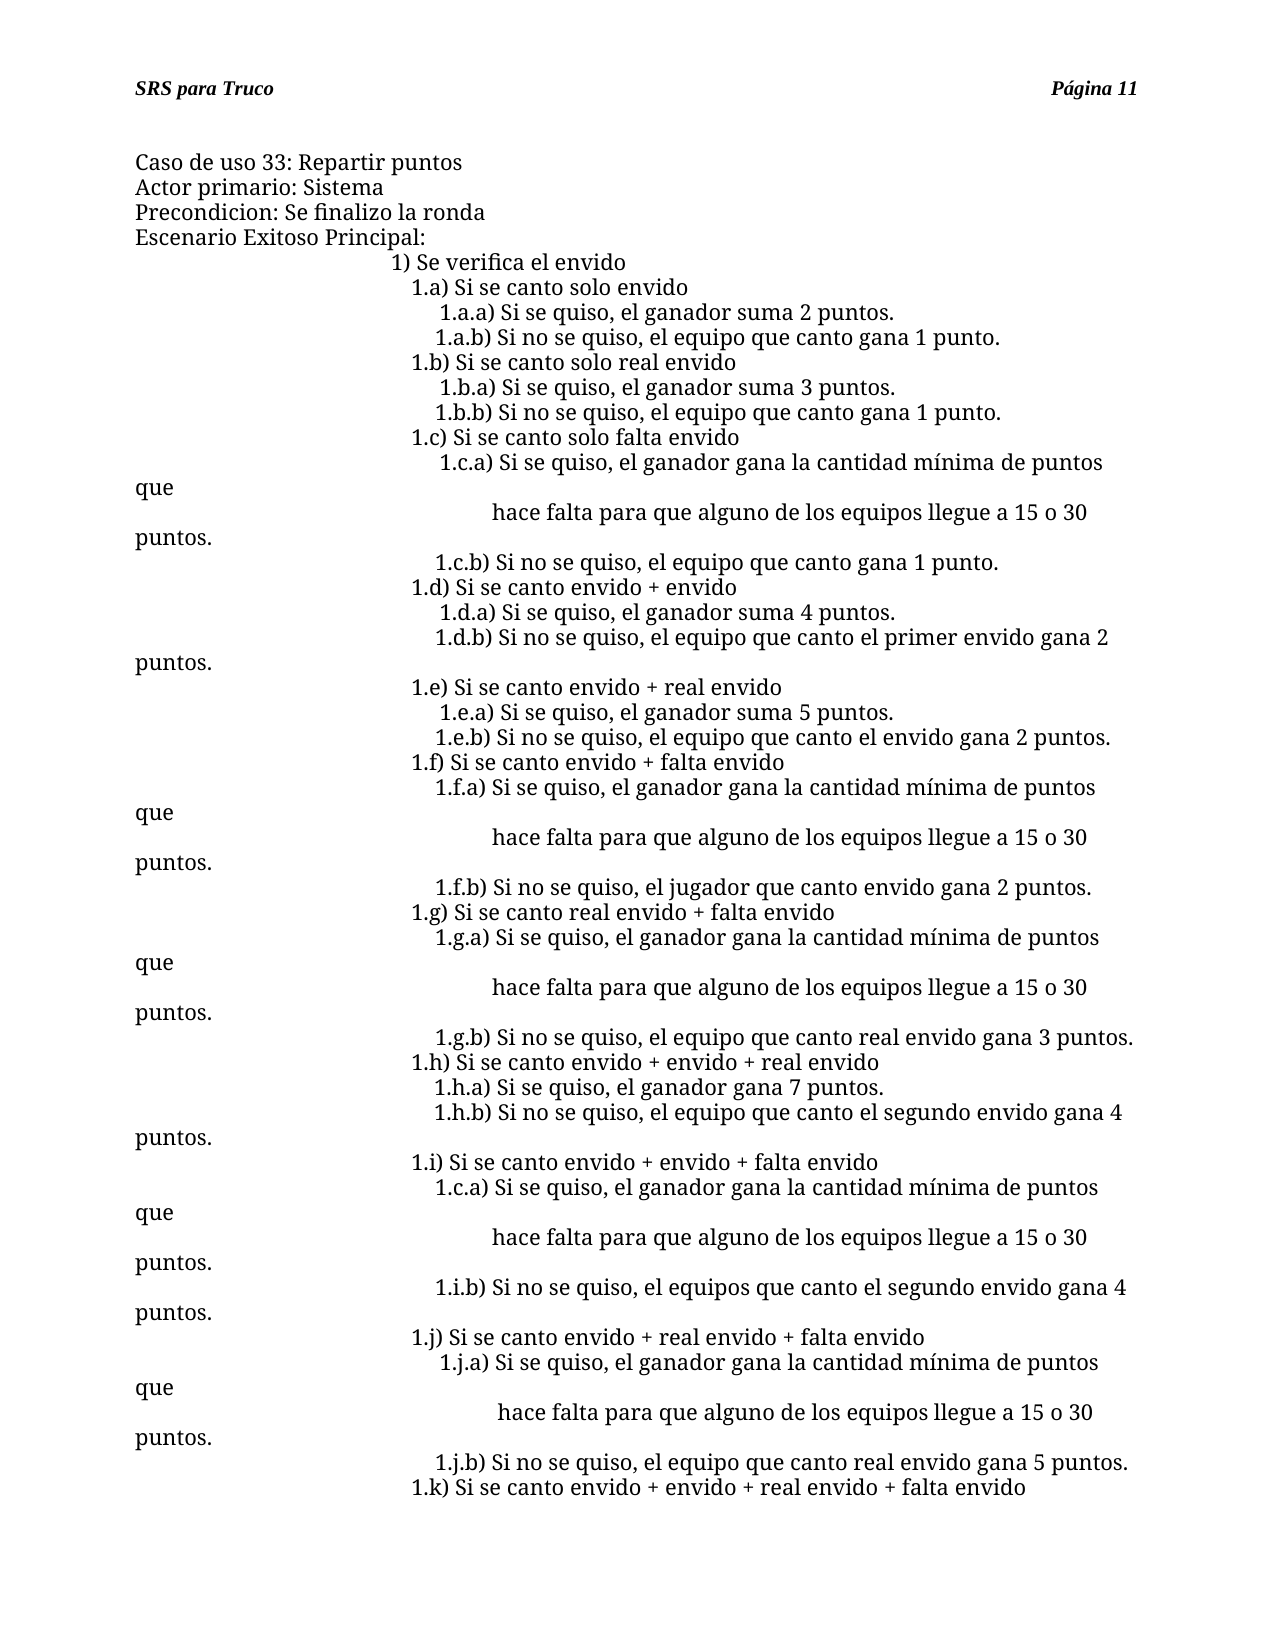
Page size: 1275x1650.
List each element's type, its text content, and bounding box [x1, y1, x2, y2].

text 1.e.b) Si no se quiso, el equipo que canto el envido gana 2 puntos. [135, 725, 1140, 750]
text 1.c.a) Si se quiso, el ganador gana la cantidad mínima de puntos que [135, 450, 1140, 500]
text 1.d) Si se canto envido + envido [135, 575, 1140, 600]
text 1.g.a) Si se quiso, el ganador gana la cantidad mínima de puntos que [135, 925, 1140, 975]
text 1.h.a) Si se quiso, el ganador gana 7 puntos. [135, 1075, 1140, 1100]
text 1.a) Si se canto solo envido [135, 275, 1140, 300]
text 1.c) Si se canto solo falta envido [135, 425, 1140, 450]
text 1.a.a) Si se quiso, el ganador suma 2 puntos. [135, 300, 1140, 325]
text hace falta para que alguno de los equipos llegue a 15 o 30 puntos. [135, 1400, 1140, 1450]
text Actor primario: Sistema [135, 175, 1140, 200]
text 1.e.a) Si se quiso, el ganador suma 5 puntos. [135, 700, 1140, 725]
text 1.h) Si se canto envido + envido + real envido [135, 1050, 1140, 1075]
text 1.j.b) Si no se quiso, el equipo que canto real envido gana 5 puntos. [135, 1450, 1140, 1475]
text Precondicion: Se finalizo la ronda [135, 200, 1140, 225]
text 1.h.b) Si no se quiso, el equipo que canto el segundo envido gana 4 puntos. [135, 1100, 1140, 1150]
text 1.j.a) Si se quiso, el ganador gana la cantidad mínima de puntos que [135, 1350, 1140, 1400]
text 1.d.b) Si no se quiso, el equipo que canto el primer envido gana 2 puntos. [135, 625, 1140, 675]
text 1.g.b) Si no se quiso, el equipo que canto real envido gana 3 puntos. [135, 1025, 1140, 1050]
text Escenario Exitoso Principal: [135, 225, 1140, 250]
text hace falta para que alguno de los equipos llegue a 15 o 30 puntos. [135, 975, 1140, 1025]
text 1) Se verifica el envido [135, 250, 1140, 275]
text 1.b.b) Si no se quiso, el equipo que canto gana 1 punto. [135, 400, 1140, 425]
text 1.b.a) Si se quiso, el ganador suma 3 puntos. [135, 375, 1140, 400]
text 1.c.b) Si no se quiso, el equipo que canto gana 1 punto. [135, 550, 1140, 575]
text 1.g) Si se canto real envido + falta envido [135, 900, 1140, 925]
text 1.b) Si se canto solo real envido [135, 350, 1140, 375]
text 1.f) Si se canto envido + falta envido [135, 750, 1140, 775]
text Caso de uso 33: Repartir puntos [135, 150, 1140, 175]
text 1.e) Si se canto envido + real envido [135, 675, 1140, 700]
text 1.a.b) Si no se quiso, el equipo que canto gana 1 punto. [135, 325, 1140, 350]
text hace falta para que alguno de los equipos llegue a 15 o 30 puntos. [135, 500, 1140, 550]
text 1.i) Si se canto envido + envido + falta envido [135, 1150, 1140, 1175]
text hace falta para que alguno de los equipos llegue a 15 o 30 puntos. [135, 825, 1140, 875]
text 1.f.b) Si no se quiso, el jugador que canto envido gana 2 puntos. [135, 875, 1140, 900]
text 1.f.a) Si se quiso, el ganador gana la cantidad mínima de puntos que [135, 775, 1140, 825]
text 1.j) Si se canto envido + real envido + falta envido [135, 1325, 1140, 1350]
text hace falta para que alguno de los equipos llegue a 15 o 30 puntos. [135, 1225, 1140, 1275]
text 1.i.b) Si no se quiso, el equipos que canto el segundo envido gana 4 puntos. [135, 1275, 1140, 1325]
text 1.d.a) Si se quiso, el ganador suma 4 puntos. [135, 600, 1140, 625]
text 1.c.a) Si se quiso, el ganador gana la cantidad mínima de puntos que [135, 1175, 1140, 1225]
text 1.k) Si se canto envido + envido + real envido + falta envido [135, 1475, 1140, 1500]
